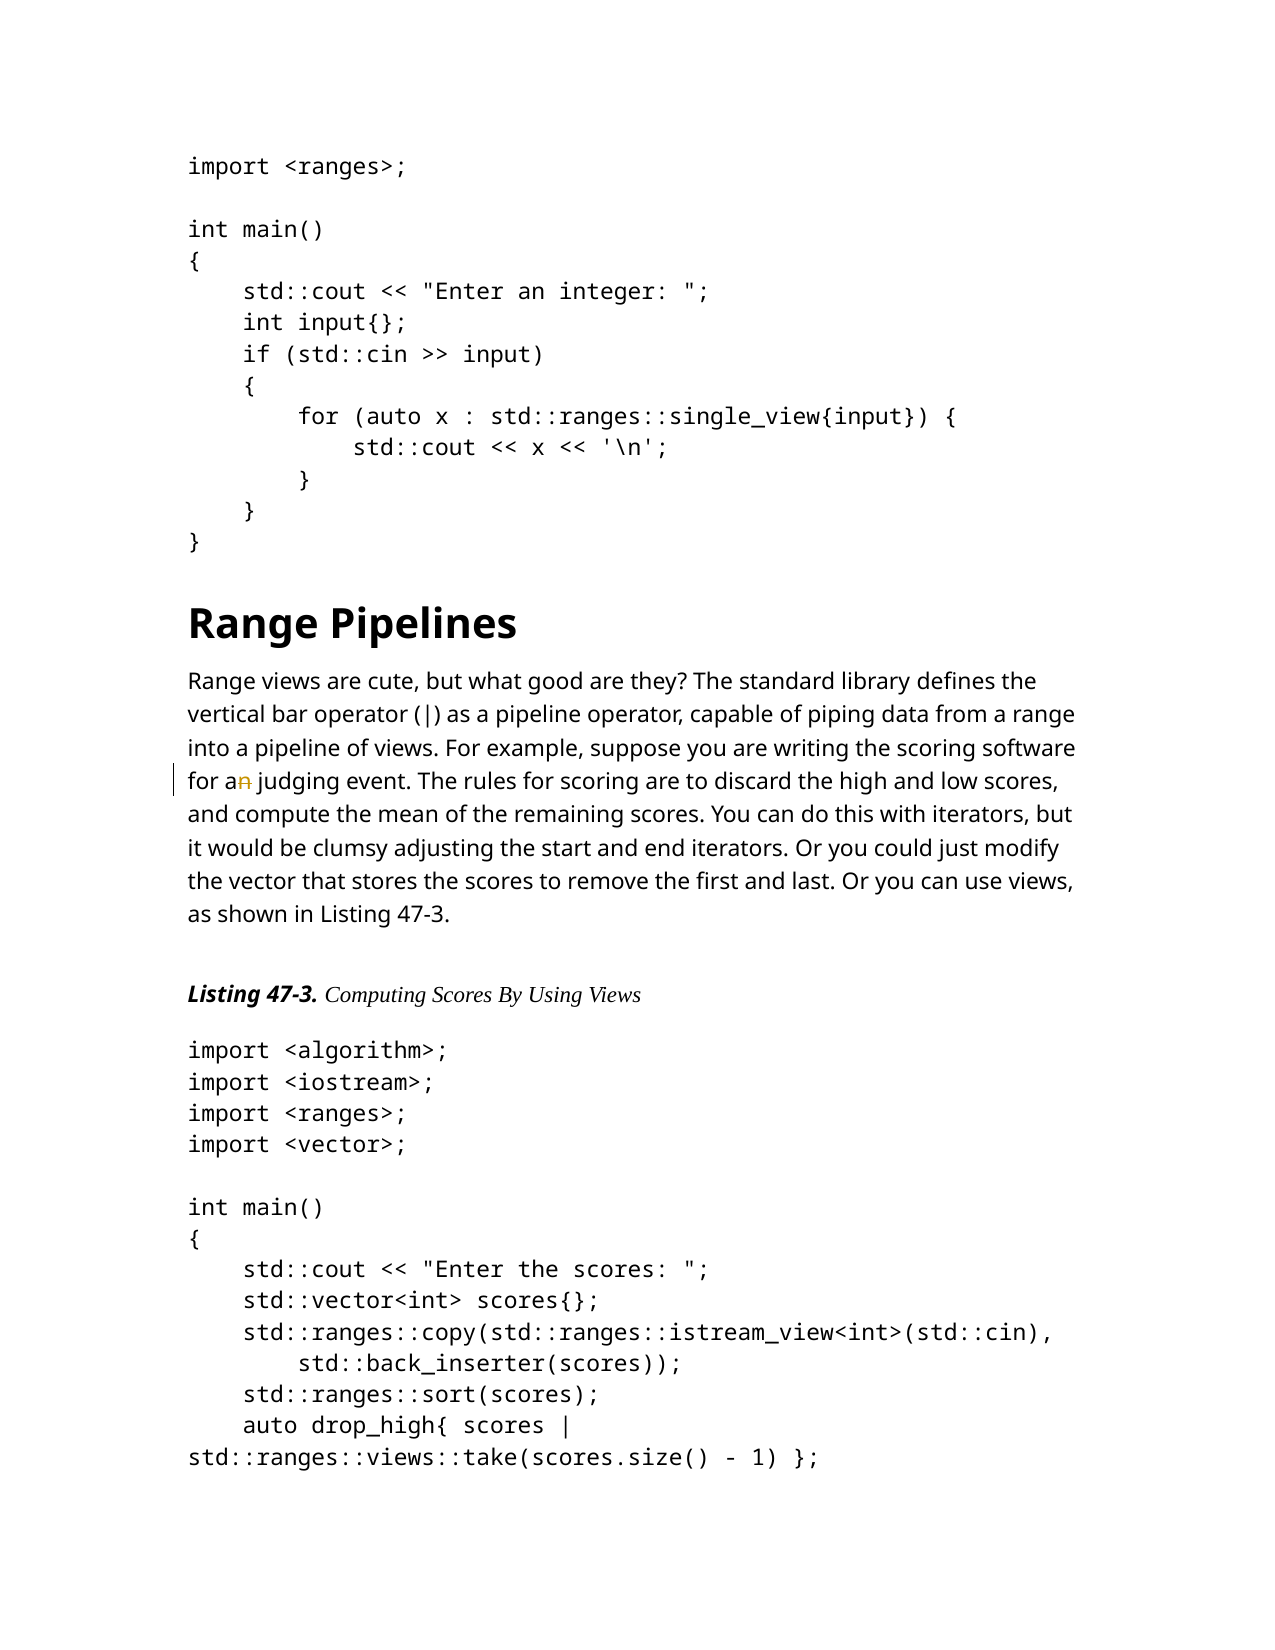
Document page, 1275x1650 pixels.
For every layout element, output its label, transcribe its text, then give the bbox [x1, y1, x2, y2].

text } [187, 525, 1087, 556]
text std::back_inserter(scores)); [187, 1347, 1087, 1378]
text import <algorithm>; [187, 1034, 1087, 1066]
text int input{}; [187, 306, 1087, 337]
text std::ranges::copy(std::ranges::istream_view<int>(std::cin), [187, 1316, 1087, 1347]
text import <ranges>; [187, 1097, 1087, 1128]
text import <ranges>; [187, 150, 1087, 181]
subtitle Range Pipelines [187, 594, 1087, 651]
text import <vector>; [187, 1128, 1087, 1159]
text std::cout << "Enter an integer: "; [187, 275, 1087, 306]
text int main() [187, 212, 1087, 244]
text std::cout << "Enter the scores: "; [187, 1253, 1087, 1284]
text Range views are cute, but what good are they? The standard library defines the vertical bar operator (|) as a pipeline operator, capable of piping data from a range into a pipeline of views. For example, suppose you are writing the scoring software for a judging event. The rules for scoring are to discard the high and low scores, and compute the mean of the remaining scores. You can do this with iterators, but it would be clumsy adjusting the start and end iterators. Or you could just modify the vector that stores the scores to remove the first and last. Or you can use views, as shown in Listing 47-3. [187, 663, 1087, 930]
text std::ranges::sort(scores); [187, 1378, 1087, 1409]
text } [187, 494, 1087, 525]
text { [187, 369, 1087, 400]
text for (auto x : std::ranges::single_view{input}) { [187, 400, 1087, 431]
text std::cout << x << '\n'; [187, 431, 1087, 462]
text std::vector<int> scores{}; [187, 1284, 1087, 1316]
text { [187, 244, 1087, 275]
text } [187, 462, 1087, 494]
text { [187, 1222, 1087, 1253]
text Listing 47-3. Computing Scores By Using Views [187, 978, 1087, 1009]
text auto drop_high{ scores | std::ranges::views::take(scores.size() - 1) }; [187, 1409, 1087, 1472]
text import <iostream>; [187, 1066, 1087, 1097]
text int main() [187, 1191, 1087, 1222]
text if (std::cin >> input) [187, 337, 1087, 369]
